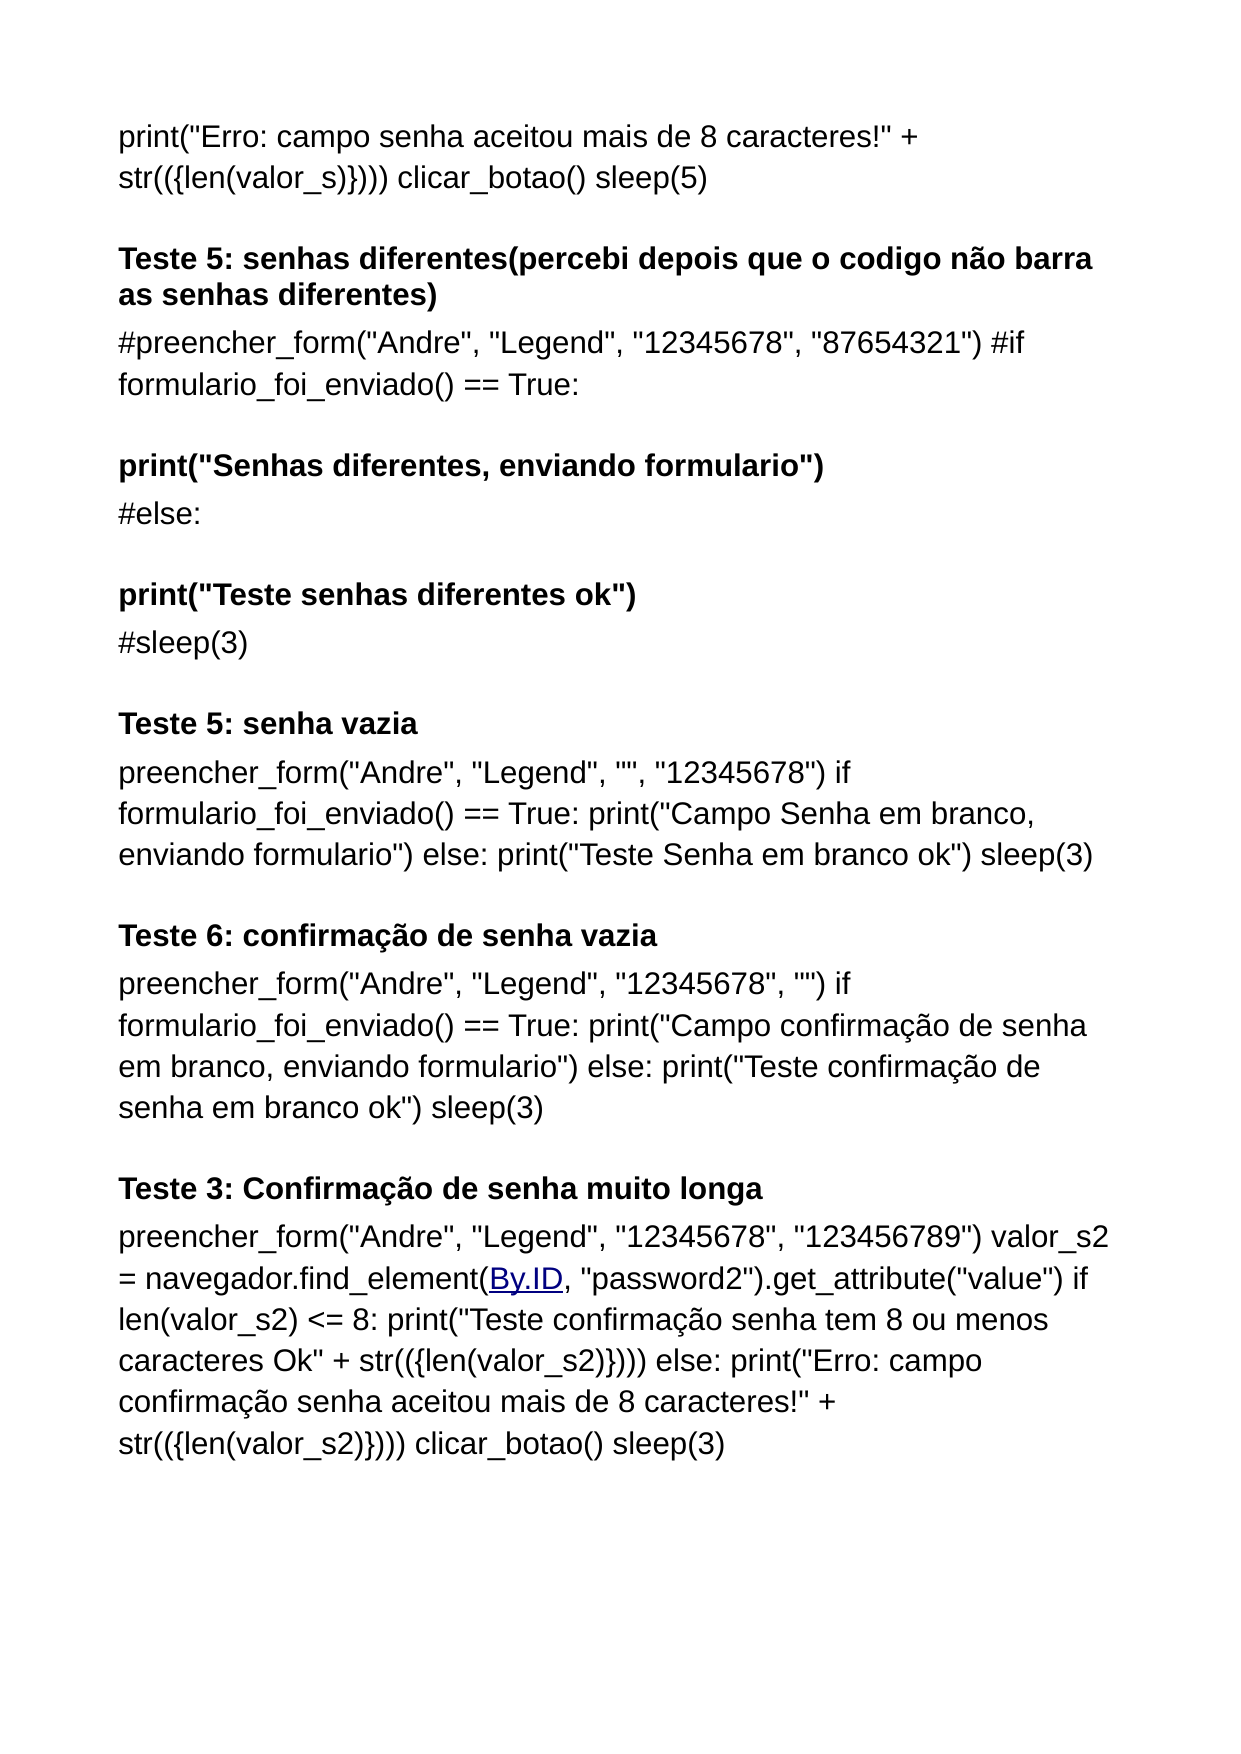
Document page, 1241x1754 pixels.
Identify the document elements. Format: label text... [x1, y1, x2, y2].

subtitle Teste 5: senhas diferentes(percebi depois que o codigo não barra as senhas diferentes) [118, 240, 1122, 312]
subtitle print("Teste senhas diferentes ok") [118, 576, 1122, 612]
text #else: [118, 495, 1122, 531]
subtitle Teste 5: senha vazia [118, 705, 1122, 741]
text preencher_form("Andre", "Legend", "", "12345678") if formulario_foi_enviado() == True: print("Campo Senha em branco, enviando formulario") else: print("Teste Senha em branco ok") sleep(3) [118, 754, 1122, 872]
subtitle Teste 6: confirmação de senha vazia [118, 917, 1122, 953]
text preencher_form("Andre", "Legend", "12345678", "") if formulario_foi_enviado() == True: print("Campo confirmação de senha em branco, enviando formulario") else: print("Teste confirmação de senha em branco ok") sleep(3) [118, 965, 1122, 1125]
text #preencher_form("Andre", "Legend", "12345678", "87654321") #if formulario_foi_enviado() == True: [118, 324, 1122, 402]
text #sleep(3) [118, 624, 1122, 660]
subtitle print("Senhas diferentes, enviando formulario") [118, 447, 1122, 483]
text print("Erro: campo senha aceitou mais de 8 caracteres!" + str(({len(valor_s)}))) clicar_botao() sleep(5) [118, 118, 1122, 195]
text preencher_form("Andre", "Legend", "12345678", "123456789") valor_s2 = navegador.find_element(By.ID, "password2").get_attribute("value") if len(valor_s2) <= 8: print("Teste confirmação senha tem 8 ou menos caracteres Ok" + str(({len(valor_s2)}))) else: print("Erro: campo confirmação senha aceitou mais de 8 caracteres!" + str(({len(valor_s2)}))) clicar_botao() sleep(3) [118, 1218, 1122, 1461]
subtitle Teste 3: Confirmação de senha muito longa [118, 1170, 1122, 1206]
